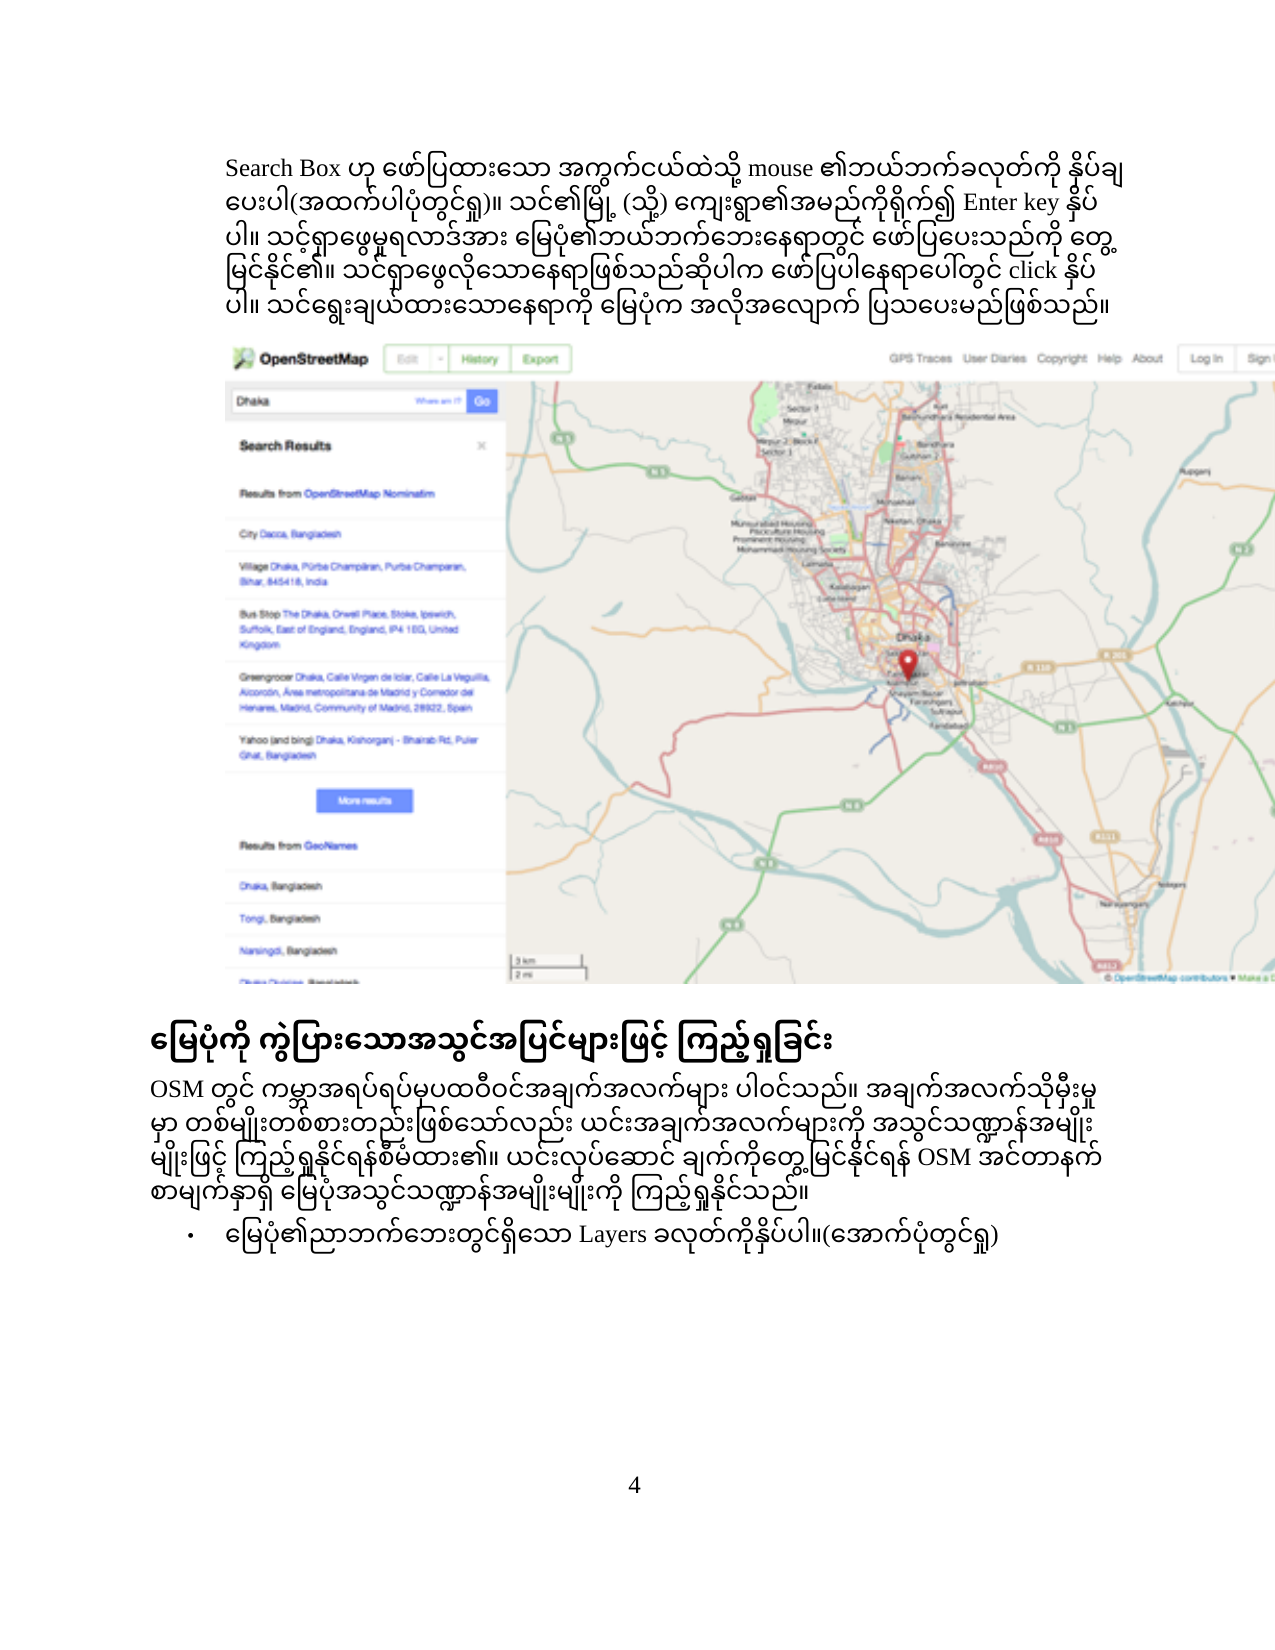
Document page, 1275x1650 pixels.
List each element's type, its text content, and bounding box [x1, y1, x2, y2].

list မြေပုံ၏ညာဘက်ဘေးတွင်ရှိသော Layers ခလုတ်ကိုနှိပ်ပါ။(အောက်ပုံတွင်ရှု) [187, 1215, 1125, 1249]
list Search Box ဟု ဖော်ပြထားသော အကွက်ငယ်ထဲသို့ mouse ၏ဘယ်ဘက်ခလုတ်ကို နှိပ်ချပေးပါ(အထက်ပါပုံတွင်ရှု)။ သင်၏မြို့ (သို့) ကျေးရွာ၏အမည်ကိုရိုက်၍ Enter key နှိပ်ပါ။ သင့်ရှာဖွေမှုရလာဒ်အား မြေပုံ၏ဘယ်ဘက်ဘေးနေရာတွင် ဖော်ပြပေးသည်ကို တွေ့မြင်နိုင်၏။ သင်ရှာဖွေလိုသောနေရာဖြစ်သည်ဆိုပါက ဖော်ပြပါနေရာပေါ်တွင် click နှိပ်ပါ။ သင်ရွေးချယ်ထားသောနေရာကို မြေပုံက အလိုအလျောက် ပြသပေးမည်ဖြစ်သည်။ [187, 150, 1125, 320]
picture [225, 338, 1275, 984]
text OSM တွင် ကမ္ဘာအရပ်ရပ်မှပထဝီဝင်အချက်အလက်များ ပါ၀င်သည်။ အချက်အလက်သိုမှီးမှုမှာ တစ်မျိုးတစ်စားတည်းဖြစ်သော်လည်း ယင်းအချက်အလက်များကို အသွင်သဏ္ဍာန်အမျိုးမျိုးဖြင့် ကြည့်ရှုနိုင်ရန်စီမံထား၏။ ယင်းလုပ်ဆောင် ချက်ကိုတွေ့မြင်နိုင်ရန် OSM အင်တာနက်စာမျက်နှာရှိ မြေပုံအသွင်သဏ္ဍာန်အမျိုးမျိုးကို ကြည့်ရှုနိုင်သည်။ [150, 1070, 1125, 1206]
subtitle မြေပုံကို ကွဲပြားသောအသွင်အပြင်များဖြင့် ကြည့်ရှုခြင်း [150, 1018, 1125, 1058]
